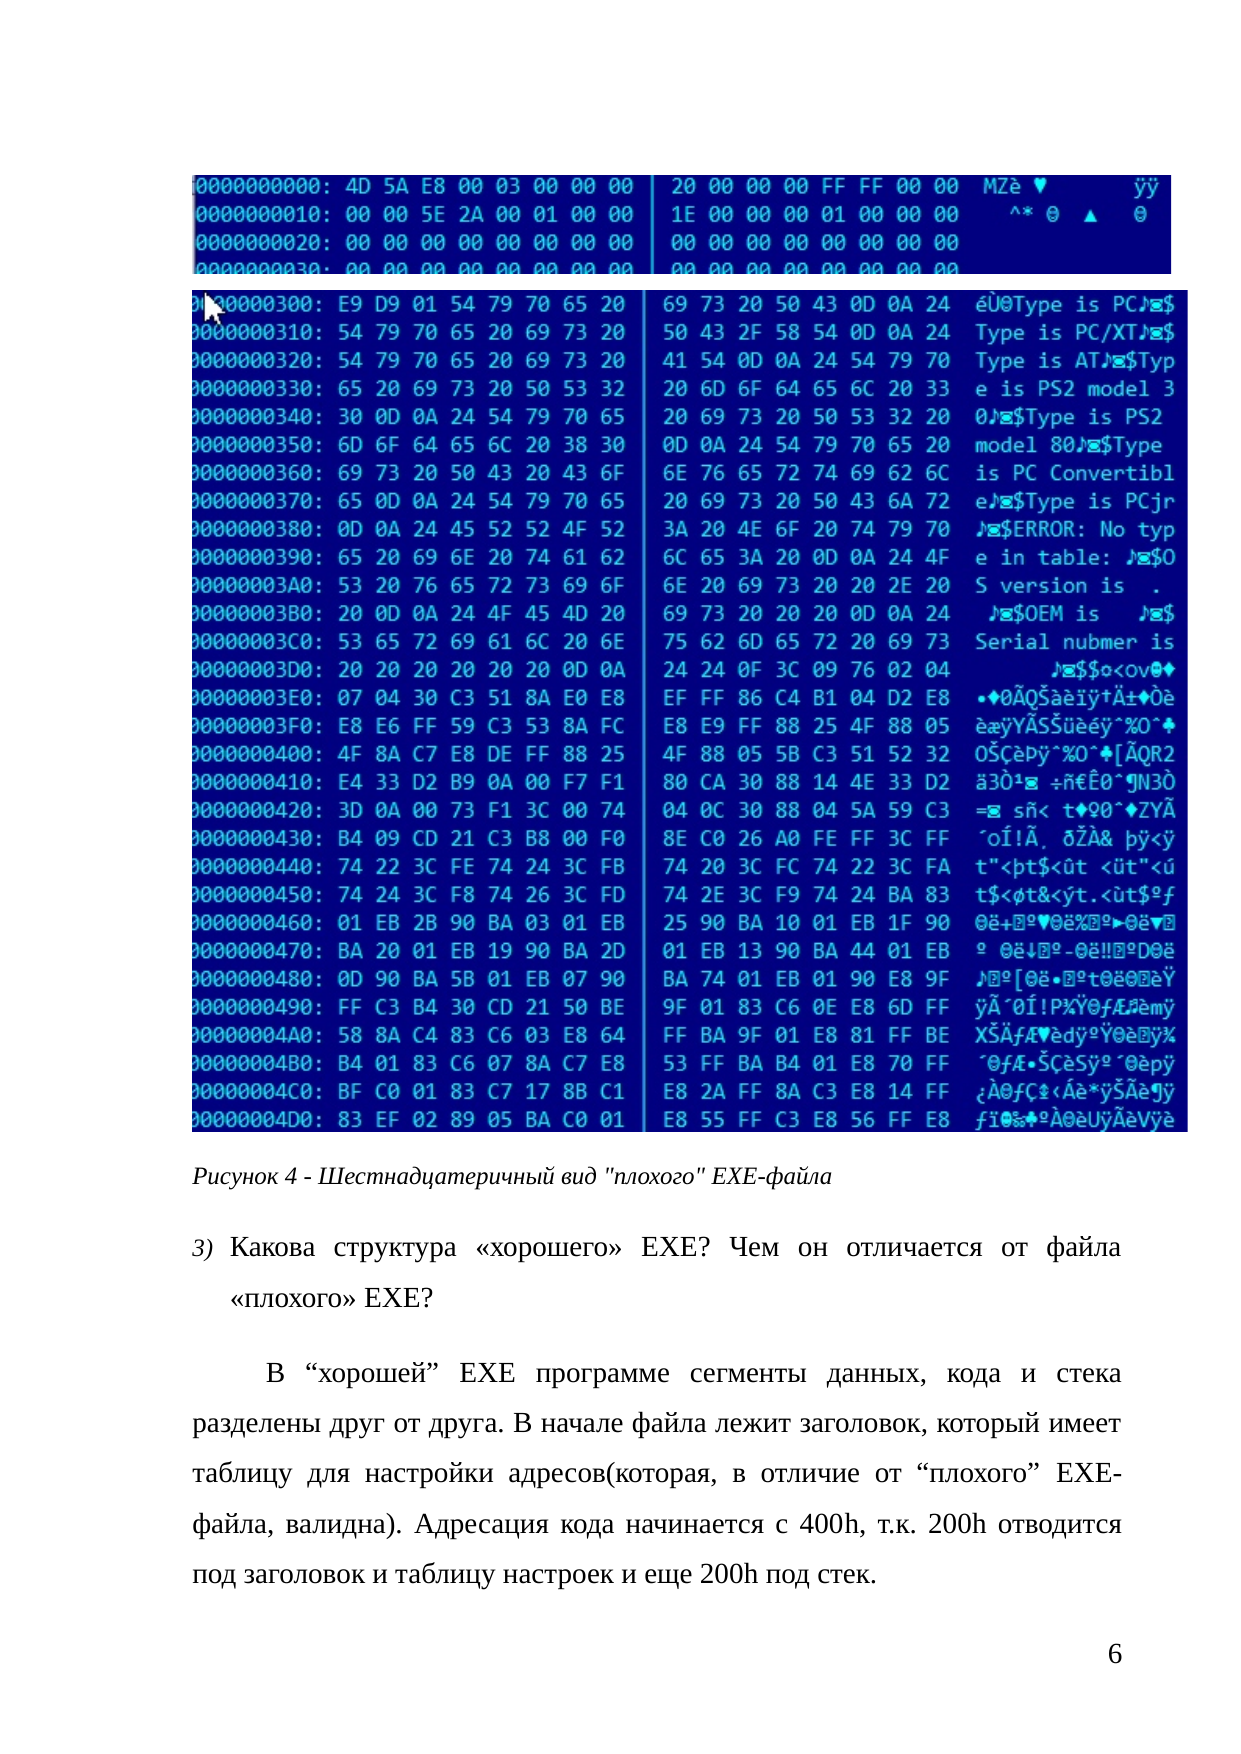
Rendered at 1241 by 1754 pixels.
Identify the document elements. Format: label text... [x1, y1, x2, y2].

text Рисунок 4 - Шестнадцатеричный вид "плохого" EXE-файла [118, 1161, 1122, 1190]
text В “хорошей” EXE программе сегменты данных, кода и стека разделены друг от друга. В начале файла лежит заголовок, который имеет таблицу для настройки адресов(которая, в отличие от “плохого” EXE-файла, валидна). Адресация кода начинается с 400h, т.к. 200h отводится под заголовок и таблицу настроек и еще 200h под стек. [192, 1355, 1122, 1590]
list Какова структура «хорошего» EXE? Чем он отличается от файла «плохого» EXE? [192, 1229, 1122, 1313]
